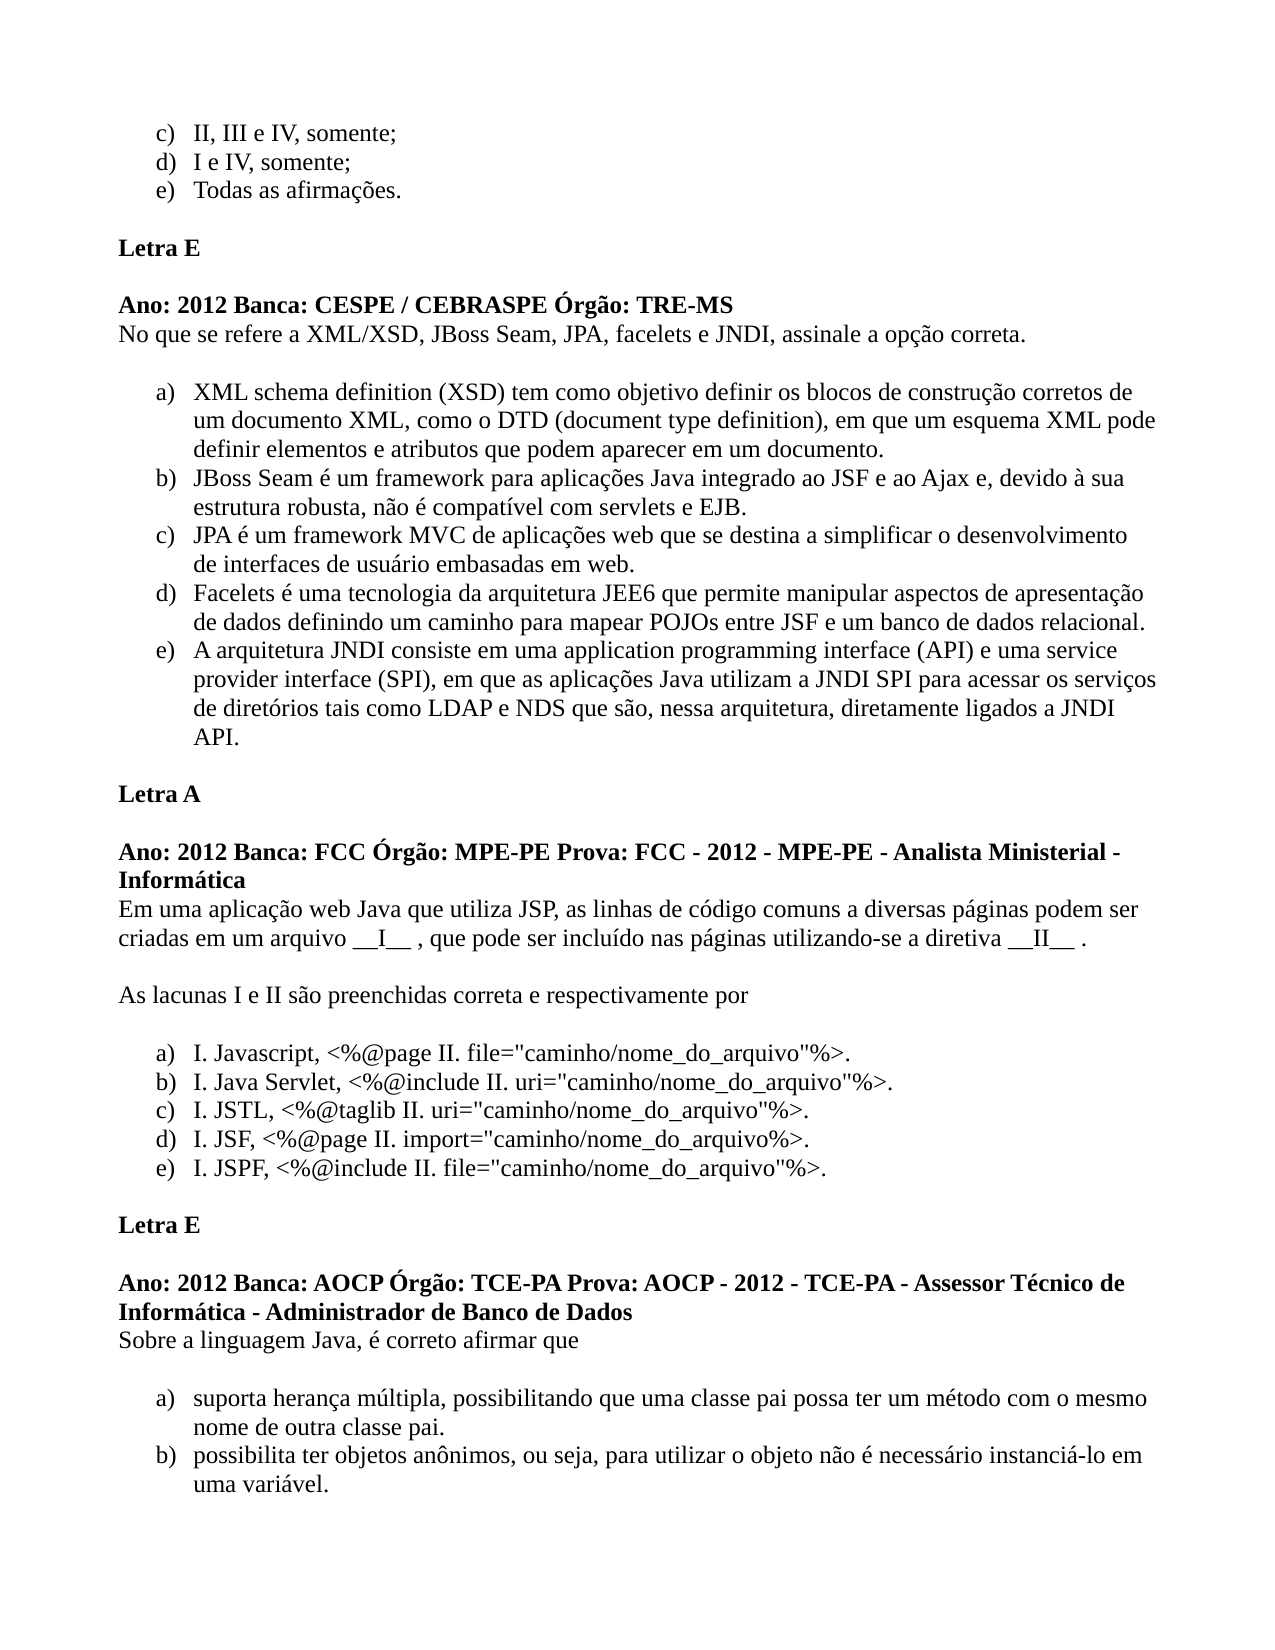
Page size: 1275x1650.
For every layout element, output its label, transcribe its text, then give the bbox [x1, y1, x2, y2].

list Todas as afirmações. [156, 176, 1157, 204]
list I. JSPF, <%@include II. file="caminho/nome_do_arquivo"%>. [156, 1153, 1157, 1182]
text Em uma aplicação web Java que utiliza JSP, as linhas de código comuns a diversas páginas podem ser criadas em um arquivo __I__ , que pode ser incluído nas páginas utilizando-se a diretiva __II__ . [118, 894, 1157, 952]
text Sobre a linguagem Java, é correto afirmar que [118, 1326, 1157, 1354]
text Letra A [118, 779, 1157, 808]
list Facelets é uma tecnologia da arquitetura JEE6 que permite manipular aspectos de apresentação de dados definindo um caminho para mapear POJOs entre JSF e um banco de dados relacional. [156, 578, 1157, 636]
list JPA é um framework MVC de aplicações web que se destina a simplificar o desenvolvimento de interfaces de usuário embasadas em web. [156, 521, 1157, 578]
list I. Javascript, <%@page II. file="caminho/nome_do_arquivo"%>. [156, 1038, 1157, 1067]
list II, III e IV, somente; [156, 118, 1157, 147]
list A arquitetura JNDI consiste em uma application programming interface (API) e uma service provider interface (SPI), em que as aplicações Java utilizam a JNDI SPI para acessar os serviços de diretórios tais como LDAP e NDS que são, nessa arquitetura, diretamente ligados a JNDI API. [156, 636, 1157, 751]
text Letra E [118, 233, 1157, 262]
list I. Java Servlet, <%@include II. uri="caminho/nome_do_arquivo"%>. [156, 1067, 1157, 1096]
list JBoss Seam é um framework para aplicações Java integrado ao JSF e ao Ajax e, devido à sua estrutura robusta, não é compatível com servlets e EJB. [156, 463, 1157, 521]
text No que se refere a XML/XSD, JBoss Seam, JPA, facelets e JNDI, assinale a opção correta. [118, 319, 1157, 348]
text As lacunas I e II são preenchidas correta e respectivamente por [118, 981, 1157, 1009]
text Ano: 2012 Banca: FCC Órgão: MPE-PE Prova: FCC - 2012 - MPE-PE - Analista Ministerial - Informática [118, 837, 1157, 894]
list I. JSF, <%@page II. import="caminho/nome_do_arquivo%>. [156, 1124, 1157, 1153]
text Ano: 2012 Banca: CESPE / CEBRASPE Órgão: TRE-MS [118, 291, 1157, 319]
list I. JSTL, <%@taglib II. uri="caminho/nome_do_arquivo"%>. [156, 1096, 1157, 1124]
list possibilita ter objetos anônimos, ou seja, para utilizar o objeto não é necessário instanciá-lo em uma variável. [156, 1441, 1157, 1498]
text Ano: 2012 Banca: AOCP Órgão: TCE-PA Prova: AOCP - 2012 - TCE-PA - Assessor Técnico de Informática - Administrador de Banco de Dados [118, 1268, 1157, 1326]
list XML schema definition (XSD) tem como objetivo definir os blocos de construção corretos de um documento XML, como o DTD (document type definition), em que um esquema XML pode definir elementos e atributos que podem aparecer em um documento. [156, 377, 1157, 463]
list suporta herança múltipla, possibilitando que uma classe pai possa ter um método com o mesmo nome de outra classe pai. [156, 1383, 1157, 1441]
list I e IV, somente; [156, 147, 1157, 176]
text Letra E [118, 1211, 1157, 1239]
